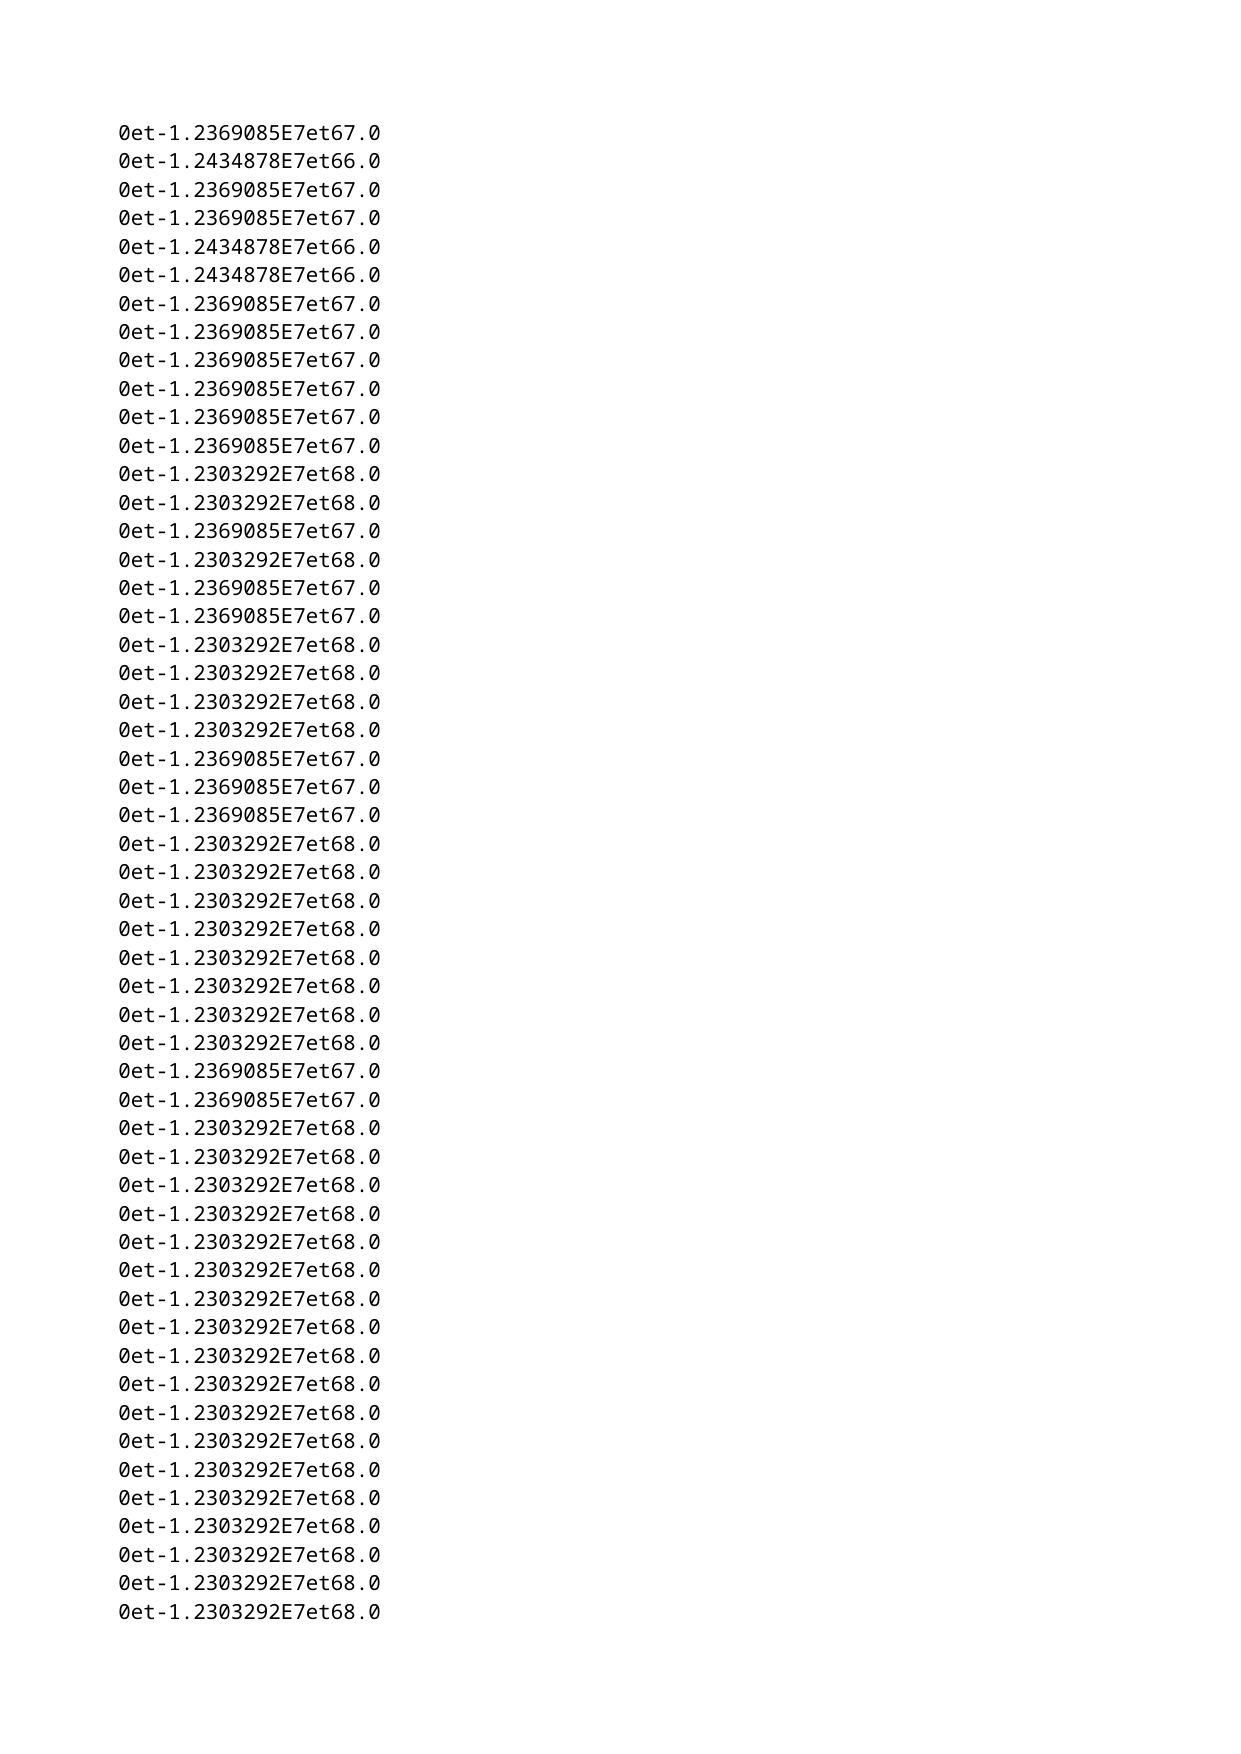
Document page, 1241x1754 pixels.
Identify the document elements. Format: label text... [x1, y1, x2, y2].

text 0et-1.2303292E7et68.0 [118, 1227, 1122, 1256]
text 0et-1.2369085E7et67.0 [118, 801, 1122, 829]
text 0et-1.2303292E7et68.0 [118, 658, 1122, 687]
text 0et-1.2303292E7et68.0 [118, 1455, 1122, 1483]
text 0et-1.2434878E7et66.0 [118, 147, 1122, 175]
text 0et-1.2369085E7et67.0 [118, 744, 1122, 772]
text 0et-1.2303292E7et68.0 [118, 1170, 1122, 1199]
text 0et-1.2303292E7et68.0 [118, 1028, 1122, 1057]
text 0et-1.2303292E7et68.0 [118, 1369, 1122, 1398]
text 0et-1.2369085E7et67.0 [118, 175, 1122, 203]
text 0et-1.2303292E7et68.0 [118, 886, 1122, 914]
text 0et-1.2303292E7et68.0 [118, 1256, 1122, 1284]
text 0et-1.2303292E7et68.0 [118, 1199, 1122, 1227]
text 0et-1.2303292E7et68.0 [118, 1483, 1122, 1512]
text 0et-1.2369085E7et67.0 [118, 431, 1122, 459]
text 0et-1.2369085E7et67.0 [118, 289, 1122, 317]
text 0et-1.2303292E7et68.0 [118, 1398, 1122, 1426]
text 0et-1.2303292E7et68.0 [118, 687, 1122, 715]
text 0et-1.2369085E7et67.0 [118, 317, 1122, 346]
text 0et-1.2303292E7et68.0 [118, 914, 1122, 943]
text 0et-1.2434878E7et66.0 [118, 232, 1122, 260]
text 0et-1.2369085E7et67.0 [118, 374, 1122, 402]
text 0et-1.2303292E7et68.0 [118, 829, 1122, 857]
text 0et-1.2369085E7et67.0 [118, 1085, 1122, 1113]
text 0et-1.2303292E7et68.0 [118, 1341, 1122, 1369]
text 0et-1.2303292E7et68.0 [118, 943, 1122, 971]
text 0et-1.2303292E7et68.0 [118, 545, 1122, 573]
text 0et-1.2303292E7et68.0 [118, 630, 1122, 658]
text 0et-1.2369085E7et67.0 [118, 203, 1122, 232]
text 0et-1.2303292E7et68.0 [118, 971, 1122, 1000]
text 0et-1.2303292E7et68.0 [118, 1284, 1122, 1312]
text 0et-1.2369085E7et67.0 [118, 346, 1122, 374]
text 0et-1.2303292E7et68.0 [118, 1512, 1122, 1540]
text 0et-1.2303292E7et68.0 [118, 1142, 1122, 1170]
text 0et-1.2303292E7et68.0 [118, 1000, 1122, 1028]
text 0et-1.2369085E7et67.0 [118, 402, 1122, 431]
text 0et-1.2303292E7et68.0 [118, 1597, 1122, 1625]
text 0et-1.2369085E7et67.0 [118, 772, 1122, 801]
text 0et-1.2303292E7et68.0 [118, 459, 1122, 488]
text 0et-1.2303292E7et68.0 [118, 1113, 1122, 1142]
text 0et-1.2369085E7et67.0 [118, 516, 1122, 545]
text 0et-1.2303292E7et68.0 [118, 857, 1122, 886]
text 0et-1.2303292E7et68.0 [118, 1540, 1122, 1568]
text 0et-1.2369085E7et67.0 [118, 118, 1122, 147]
text 0et-1.2303292E7et68.0 [118, 715, 1122, 744]
text 0et-1.2369085E7et67.0 [118, 1057, 1122, 1085]
text 0et-1.2369085E7et67.0 [118, 602, 1122, 630]
text 0et-1.2303292E7et68.0 [118, 488, 1122, 516]
text 0et-1.2369085E7et67.0 [118, 573, 1122, 602]
text 0et-1.2303292E7et68.0 [118, 1426, 1122, 1455]
text 0et-1.2434878E7et66.0 [118, 260, 1122, 289]
text 0et-1.2303292E7et68.0 [118, 1312, 1122, 1341]
text 0et-1.2303292E7et68.0 [118, 1568, 1122, 1597]
